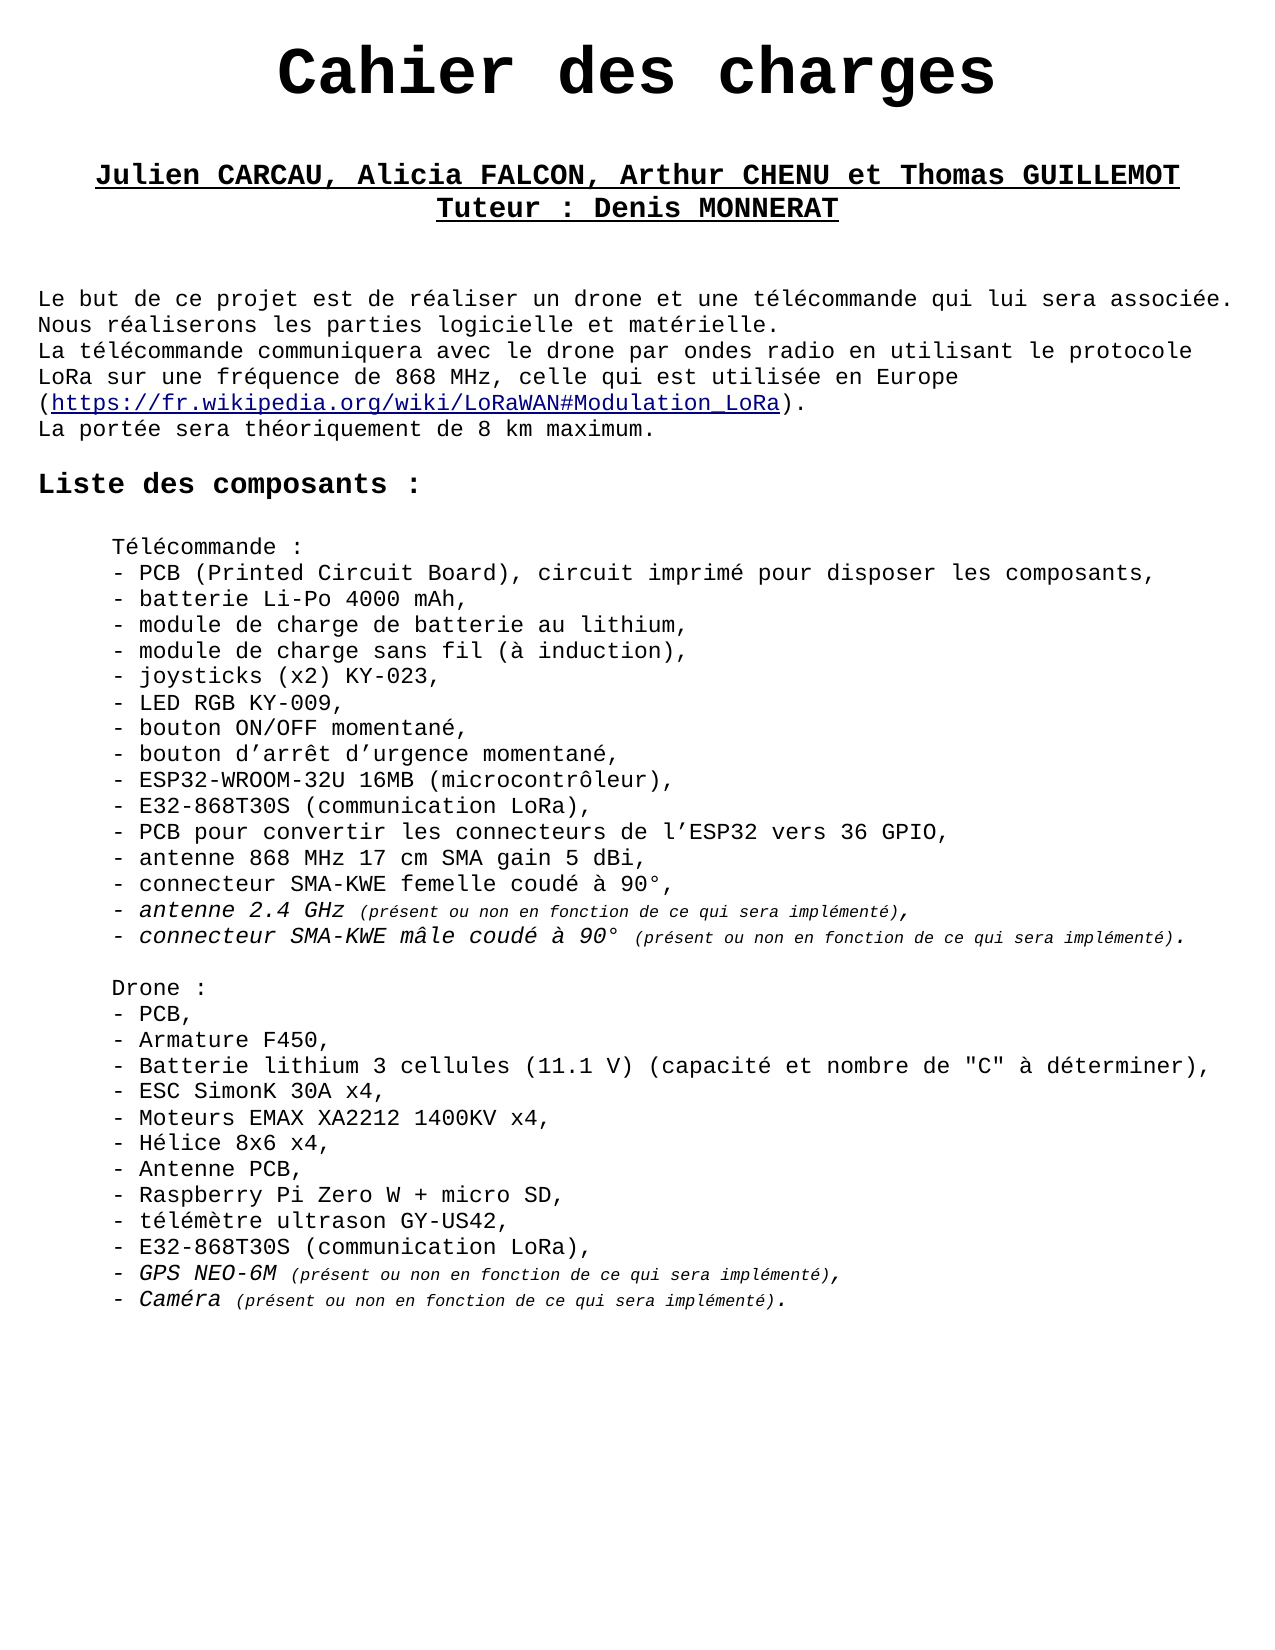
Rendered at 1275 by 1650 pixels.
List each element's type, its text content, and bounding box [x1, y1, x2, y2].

text - PCB pour convertir les connecteurs de l’ESP32 vers 36 GPIO, [37, 821, 1237, 846]
text Drone : [37, 976, 1237, 1002]
text Cahier des charges [37, 37, 1237, 113]
text - Antenne PCB, [37, 1158, 1237, 1184]
text Julien CARCAU, Alicia FALCON, Arthur CHENU et Thomas GUILLEMOT [37, 160, 1237, 193]
text - antenne 2.4 GHz (présent ou non en fonction de ce qui sera implémenté), [37, 898, 1237, 924]
text - bouton ON/OFF momentané, [37, 717, 1237, 743]
text - LED RGB KY-009, [37, 691, 1237, 717]
text Le but de ce projet est de réaliser un drone et une télécommande qui lui sera associée. Nous réaliserons les parties logicielle et matérielle. [37, 288, 1237, 339]
text - module de charge de batterie au lithium, [37, 613, 1237, 639]
text - télémètre ultrason GY-US42, [37, 1209, 1237, 1236]
text - connecteur SMA-KWE femelle coudé à 90°, [37, 872, 1237, 898]
text - Batterie lithium 3 cellules (11.1 V) (capacité et nombre de "C" à déterminer), [37, 1054, 1237, 1080]
text - Raspberry Pi Zero W + micro SD, [37, 1184, 1237, 1209]
text - ESC SimonK 30A x4, [37, 1080, 1237, 1106]
text - Armature F450, [37, 1028, 1237, 1054]
text - PCB (Printed Circuit Board), circuit imprimé pour disposer les composants, [37, 561, 1237, 587]
text - E32-868T30S (communication LoRa), [37, 794, 1237, 821]
text - module de charge sans fil (à induction), [37, 639, 1237, 665]
text - PCB, [37, 1002, 1237, 1028]
text La portée sera théoriquement de 8 km maximum. [37, 417, 1237, 443]
text - GPS NEO-6M (présent ou non en fonction de ce qui sera implémenté), [37, 1261, 1237, 1287]
text - Moteurs EMAX XA2212 1400KV x4, [37, 1106, 1237, 1132]
text Télécommande : [37, 535, 1237, 561]
text La télécommande communiquera avec le drone par ondes radio en utilisant le protocole LoRa sur une fréquence de 868 MHz, celle qui est utilisée en Europe (https://fr.wikipedia.org/wiki/LoRaWAN#Modulation_LoRa). [37, 339, 1237, 417]
text - batterie Li-Po 4000 mAh, [37, 587, 1237, 613]
text - antenne 868 MHz 17 cm SMA gain 5 dBi, [37, 846, 1237, 872]
text - joysticks (x2) KY-023, [37, 665, 1237, 691]
text - E32-868T30S (communication LoRa), [37, 1236, 1237, 1261]
text - bouton d’arrêt d’urgence momentané, [37, 743, 1237, 769]
text - Caméra (présent ou non en fonction de ce qui sera implémenté). [37, 1287, 1237, 1313]
text - connecteur SMA-KWE mâle coudé à 90° (présent ou non en fonction de ce qui sera implémenté). [37, 924, 1237, 950]
text Liste des composants : [37, 469, 1237, 502]
text - Hélice 8x6 x4, [37, 1132, 1237, 1158]
text Tuteur : Denis MONNERAT [37, 193, 1237, 226]
text - ESP32-WROOM-32U 16MB (microcontrôleur), [37, 769, 1237, 794]
